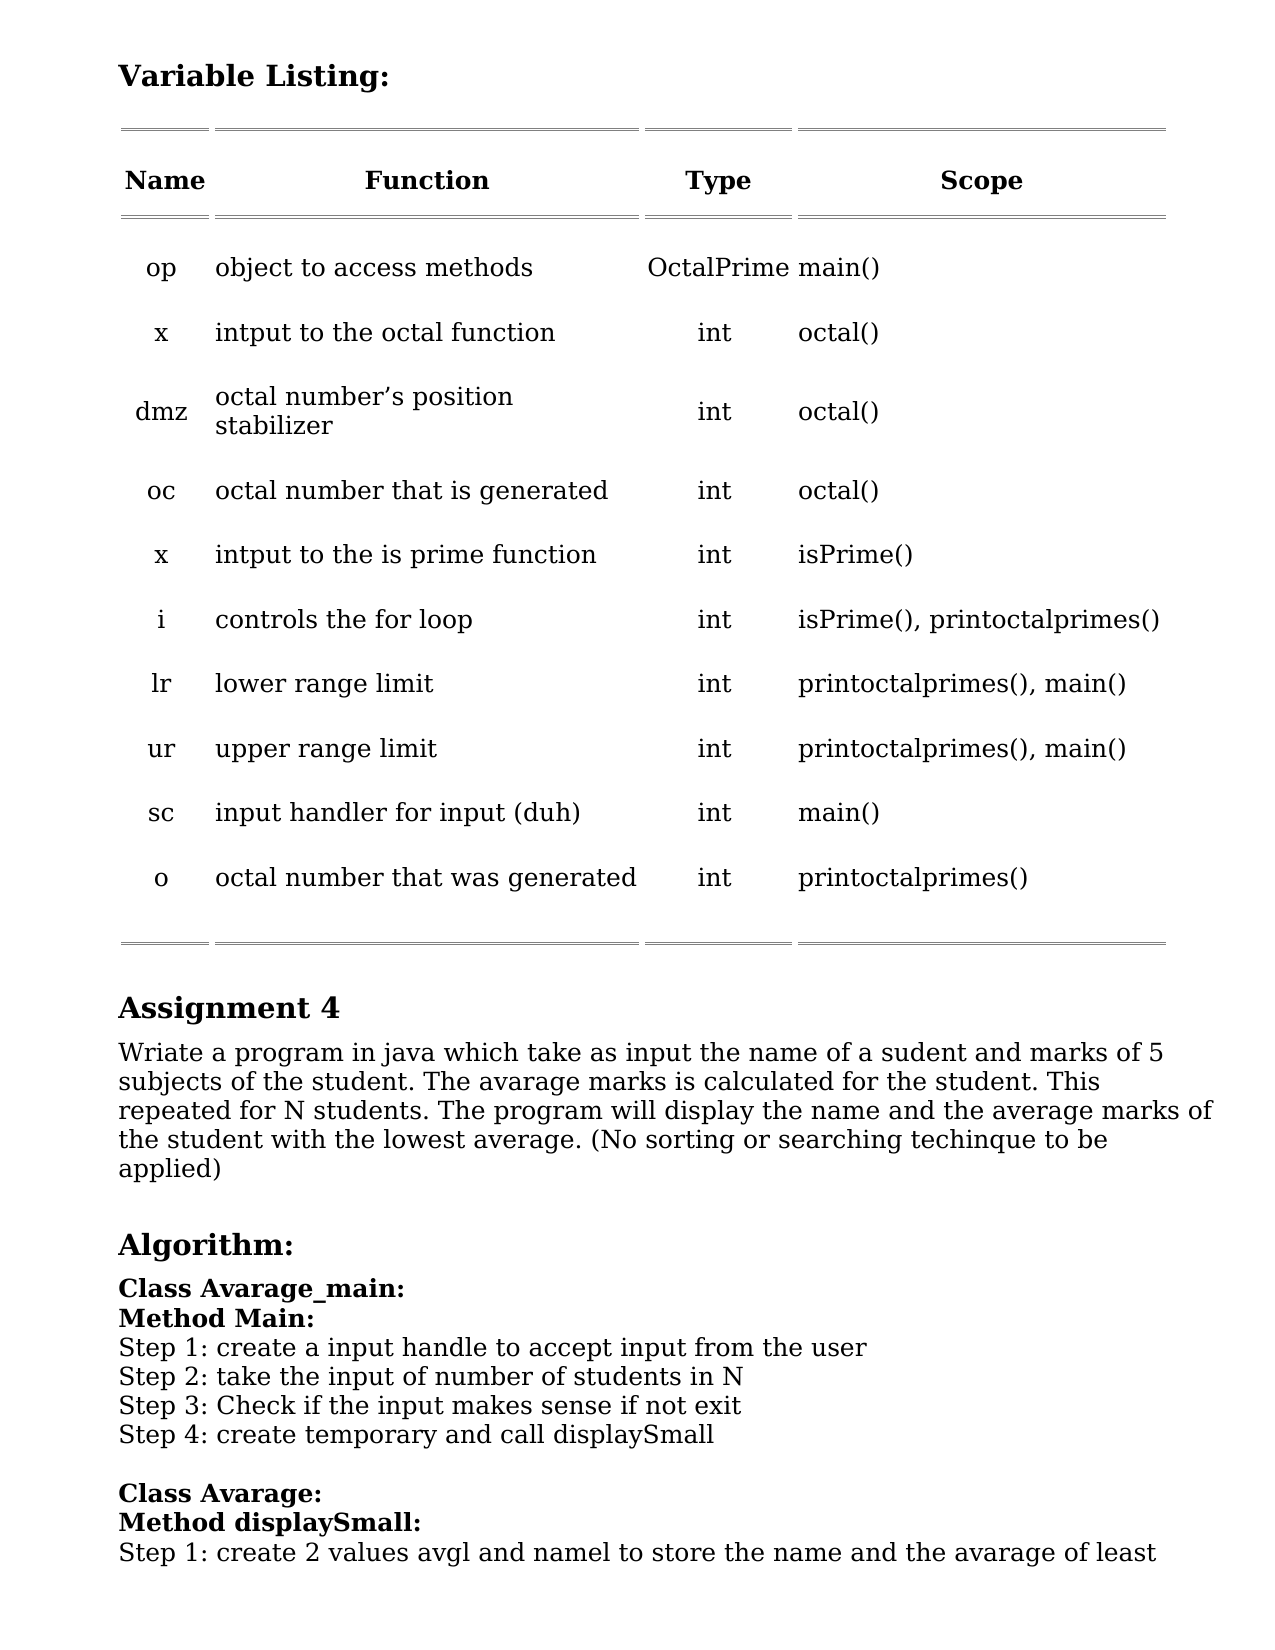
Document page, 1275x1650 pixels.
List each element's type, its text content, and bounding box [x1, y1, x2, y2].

table_cell isPrime() [795, 538, 1168, 602]
table_cell main() [795, 795, 1168, 860]
table_cell [642, 198, 795, 250]
table_cell [118, 198, 212, 250]
table_header [642, 111, 795, 163]
table_cell i [118, 602, 212, 666]
table_cell int [642, 538, 795, 602]
table_cell octal number’s position stabilizer [212, 379, 642, 473]
table_cell upper range limit [212, 731, 642, 795]
table_cell int [642, 860, 795, 924]
table_header [212, 111, 642, 163]
table_cell Scope [795, 163, 1168, 198]
table_header [795, 111, 1168, 163]
table_cell printoctalprimes(), main() [795, 666, 1168, 731]
table_cell Type [642, 163, 795, 198]
table_cell [212, 924, 642, 976]
table_cell dmz [118, 379, 212, 473]
table_cell ur [118, 731, 212, 795]
table_cell op [118, 250, 212, 315]
table_cell oc [118, 473, 212, 537]
table_cell lr [118, 666, 212, 731]
subtitle Algorithm: [118, 1228, 1216, 1262]
table_cell octal() [795, 379, 1168, 473]
table_cell int [642, 602, 795, 666]
table_cell int [642, 379, 795, 473]
subtitle Assignment 4 [118, 991, 1216, 1025]
table_cell [642, 924, 795, 976]
table_cell octal() [795, 315, 1168, 379]
table_cell controls the for loop [212, 602, 642, 666]
table_cell int [642, 473, 795, 537]
table_cell Name [118, 163, 212, 198]
table_cell object to access methods [212, 250, 642, 315]
table_cell [795, 198, 1168, 250]
table_cell sc [118, 795, 212, 860]
table_cell [118, 924, 212, 976]
table_cell octal number that was generated [212, 860, 642, 924]
table_cell octal number that is generated [212, 473, 642, 537]
table_header [118, 111, 212, 163]
table_cell printoctalprimes() [795, 860, 1168, 924]
table_cell intput to the octal function [212, 315, 642, 379]
table_cell intput to the is prime function [212, 538, 642, 602]
table_cell o [118, 860, 212, 924]
table_cell Function [212, 163, 642, 198]
text Wriate a program in java which take as input the name of a sudent and marks of 5 subjects of the student. The avarage marks is calculated for the student. This repeated for N students. The program will display the name and the average marks of the student with the lowest average. (No sorting or searching techinque to be applied) [118, 1038, 1216, 1184]
table_cell x [118, 315, 212, 379]
table_cell printoctalprimes(), main() [795, 731, 1168, 795]
table_cell int [642, 315, 795, 379]
table_cell int [642, 795, 795, 860]
table_cell x [118, 538, 212, 602]
table_cell [795, 924, 1168, 976]
text Class Avarage_main: Method Main: Step 1: create a input handle to accept input from the user Step 2: take the input of number of students in N Step 3: Check if the input makes sense if not exit Step 4: create temporary and call displaySmall Class Avarage: Method displaySmall: Step 1: create 2 values avgl and namel to store the name and the avarage of least [118, 1274, 1216, 1567]
subtitle Variable Listing: [118, 59, 1216, 93]
table_cell lower range limit [212, 666, 642, 731]
table_cell octal() [795, 473, 1168, 537]
table_cell int [642, 666, 795, 731]
table_cell int [642, 731, 795, 795]
table_cell input handler for input (duh) [212, 795, 642, 860]
table_cell [212, 198, 642, 250]
table_cell OctalPrime [642, 250, 795, 315]
table_cell isPrime(), printoctalprimes() [795, 602, 1168, 666]
table_cell main() [795, 250, 1168, 315]
